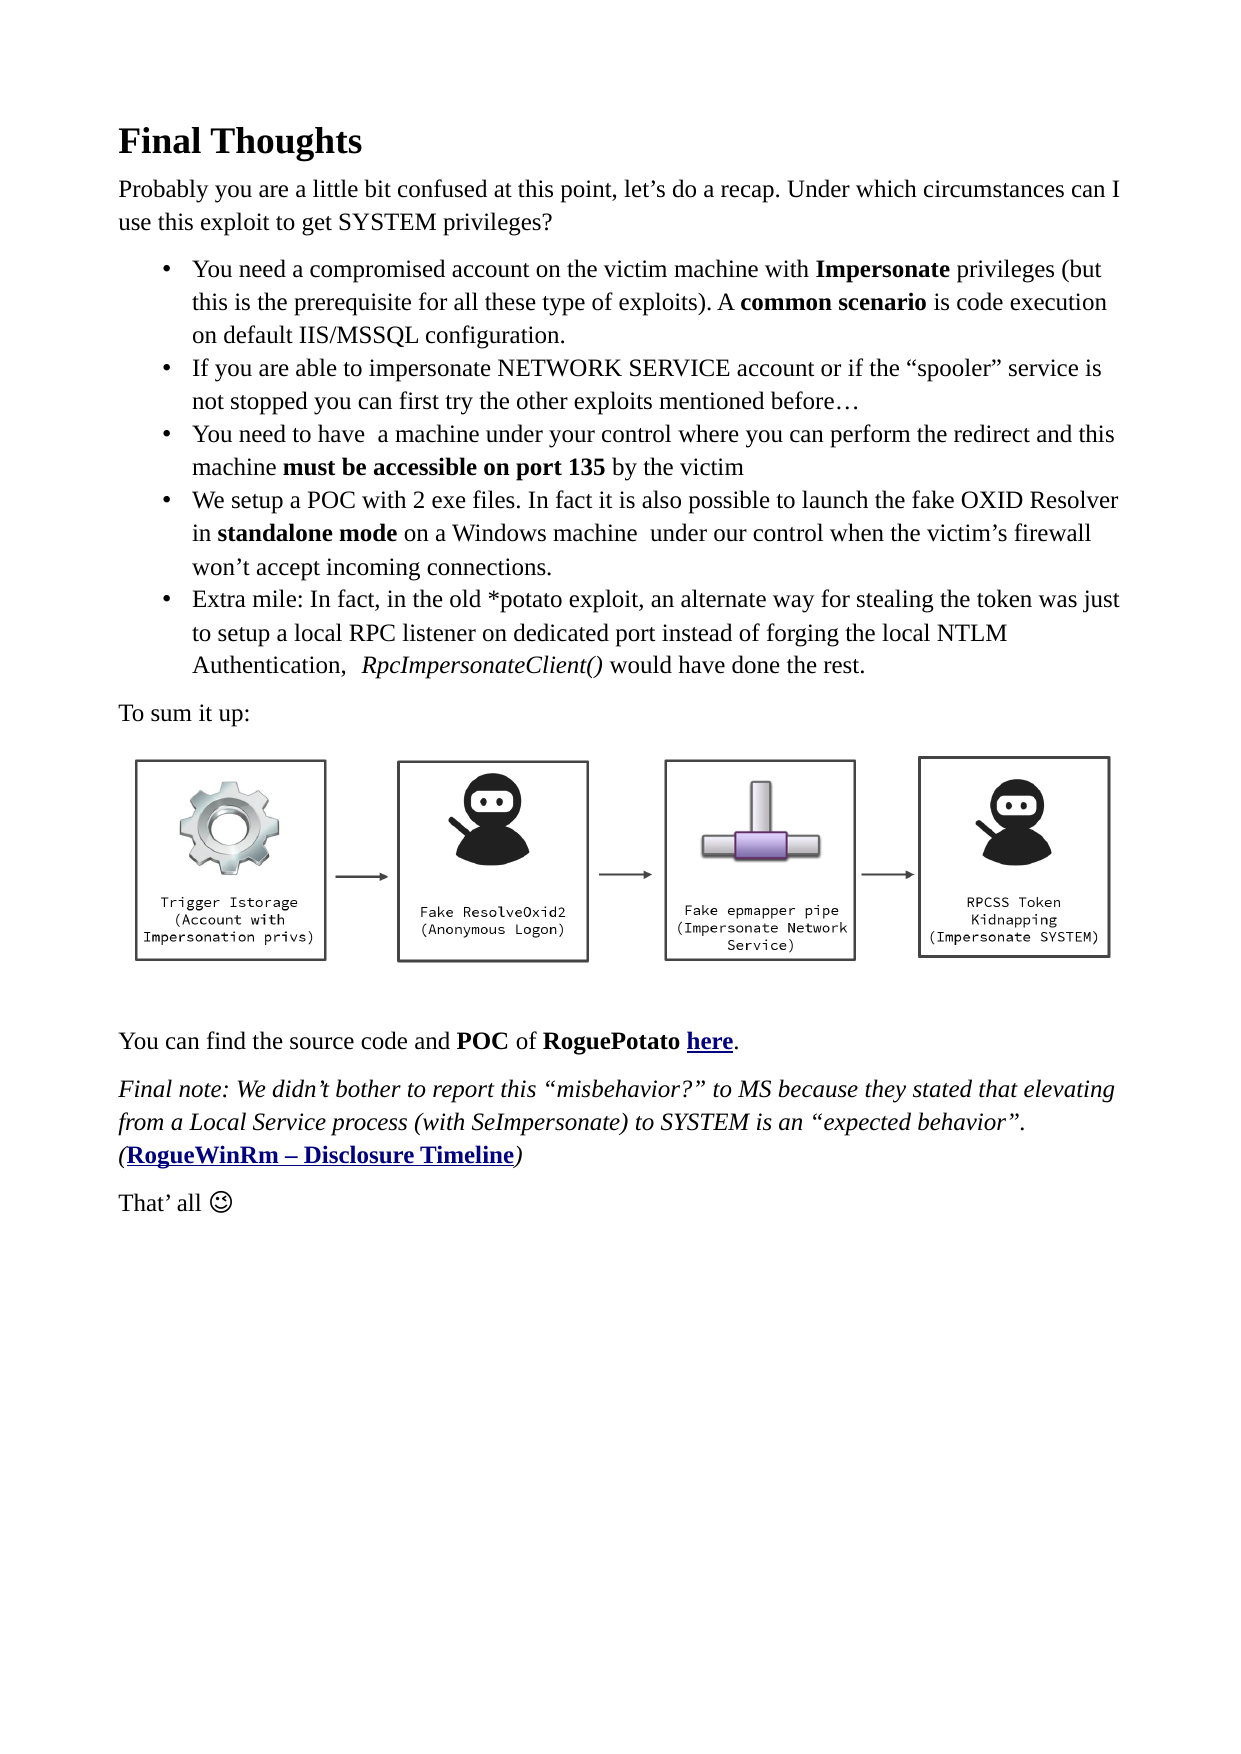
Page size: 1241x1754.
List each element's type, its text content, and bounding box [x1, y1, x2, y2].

text You can find the source code and POC of RoguePotato here. [118, 1026, 1122, 1055]
text Final note: We didn’t bother to report this “misbehavior?” to MS because they stated that elevating from a Local Service process (with SeImpersonate) to SYSTEM is an “expected behavior”. (RogueWinRm – Disclosure Timeline) [118, 1074, 1122, 1169]
picture [118, 745, 1123, 975]
text To sum it up: [118, 698, 1122, 727]
list You need a compromised account on the victim machine with Impersonate privileges (but this is the prerequisite for all these type of exploits). A common scenario is code execution on default IIS/MSSQL configuration. [162, 254, 1122, 349]
subtitle Final Thoughts [118, 118, 1122, 161]
text That’ all 😉 [118, 1188, 1122, 1216]
list We setup a POC with 2 exe files. In fact it is also possible to launch the fake OXID Resolver in standalone mode on a Windows machine under our control when the victim’s firewall won’t accept incoming connections. [162, 486, 1122, 580]
list You need to have a machine under your control where you can perform the redirect and this machine must be accessible on port 135 by the victim [162, 419, 1122, 481]
text Probably you are a little bit confused at this point, let’s do a recap. Under which circumstances can I use this exploit to get SYSTEM privileges? [118, 174, 1122, 236]
list Extra mile: In fact, in the old *potato exploit, an alternate way for stealing the token was just to setup a local RPC listener on dedicated port instead of forging the local NTLM Authentication, RpcImpersonateClient() would have done the rest. [162, 584, 1122, 679]
list If you are able to impersonate NETWORK SERVICE account or if the “spooler” service is not stopped you can first try the other exploits mentioned before… [162, 353, 1122, 415]
